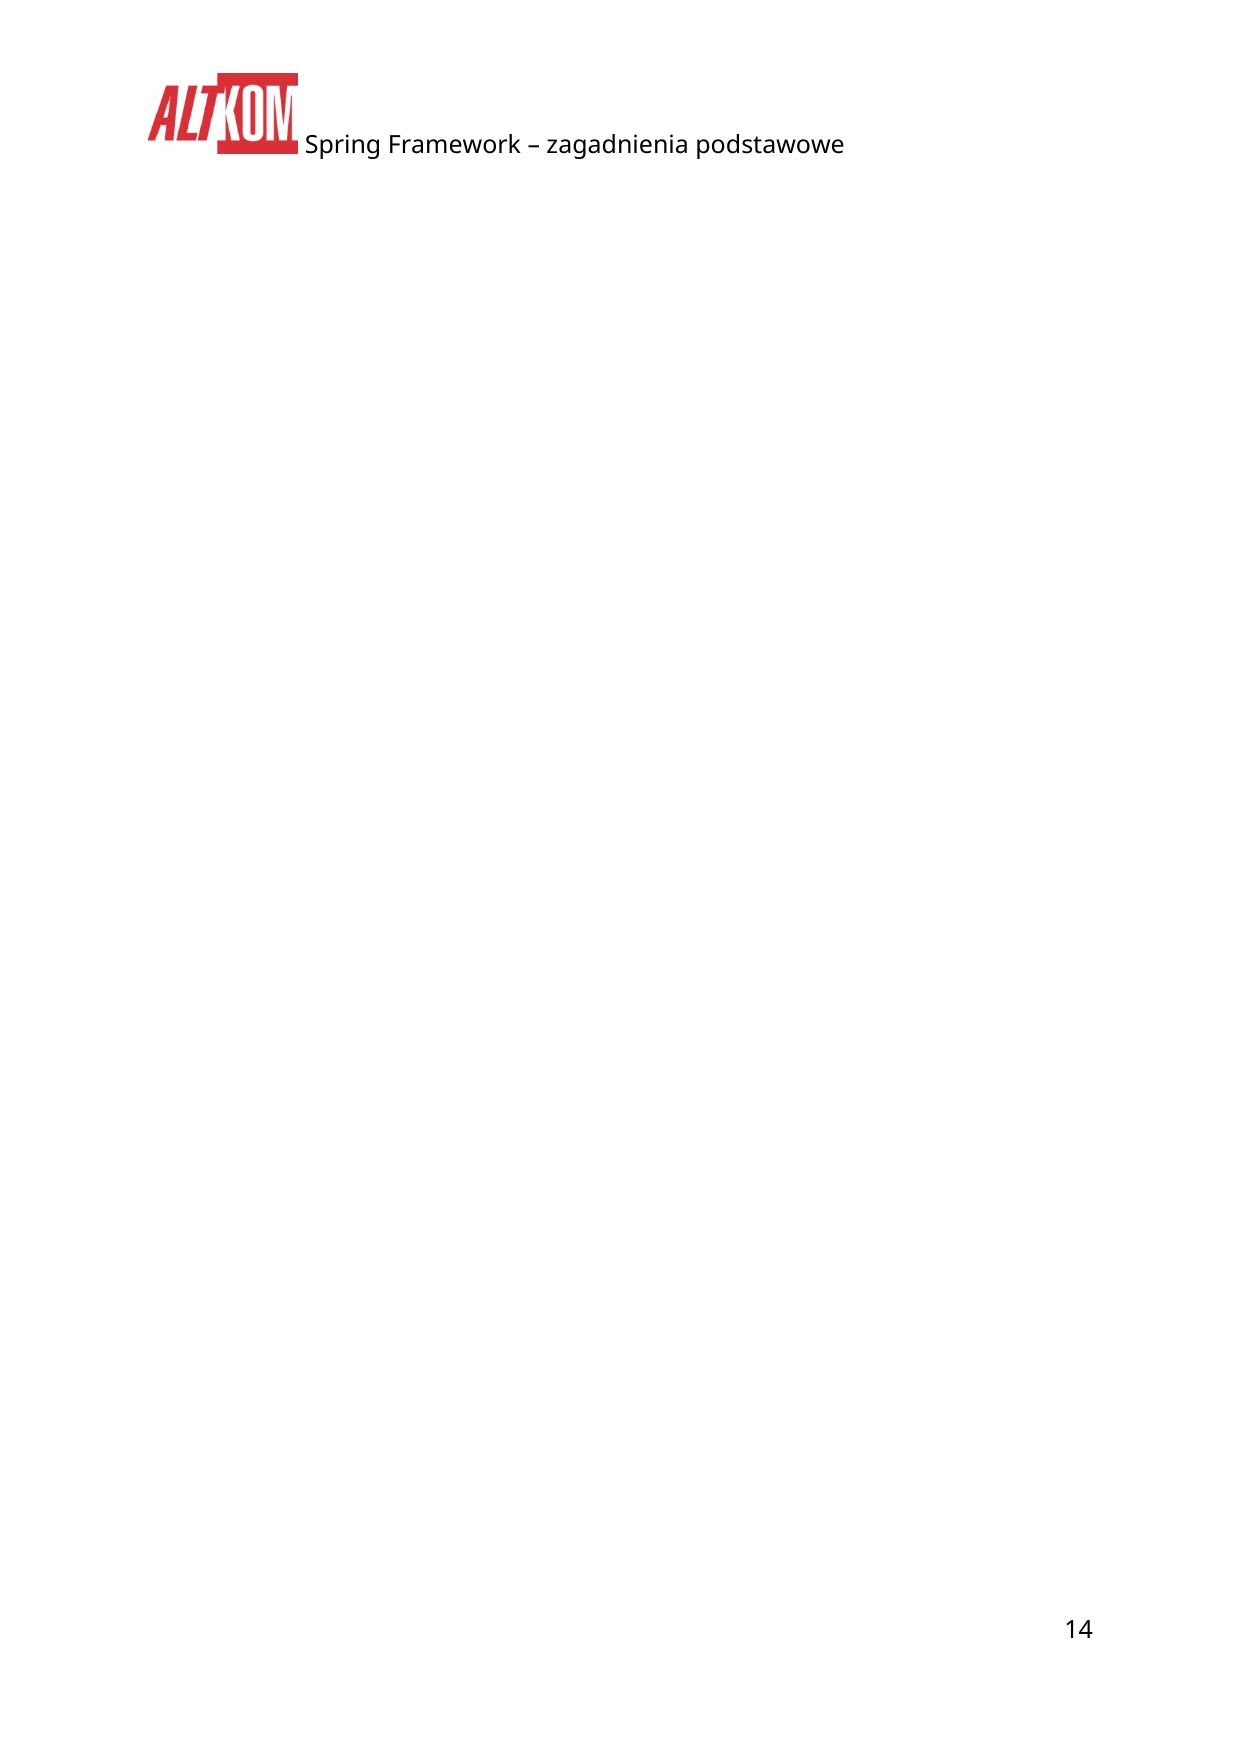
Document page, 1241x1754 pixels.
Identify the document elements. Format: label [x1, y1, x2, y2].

picture [147, 73, 298, 154]
